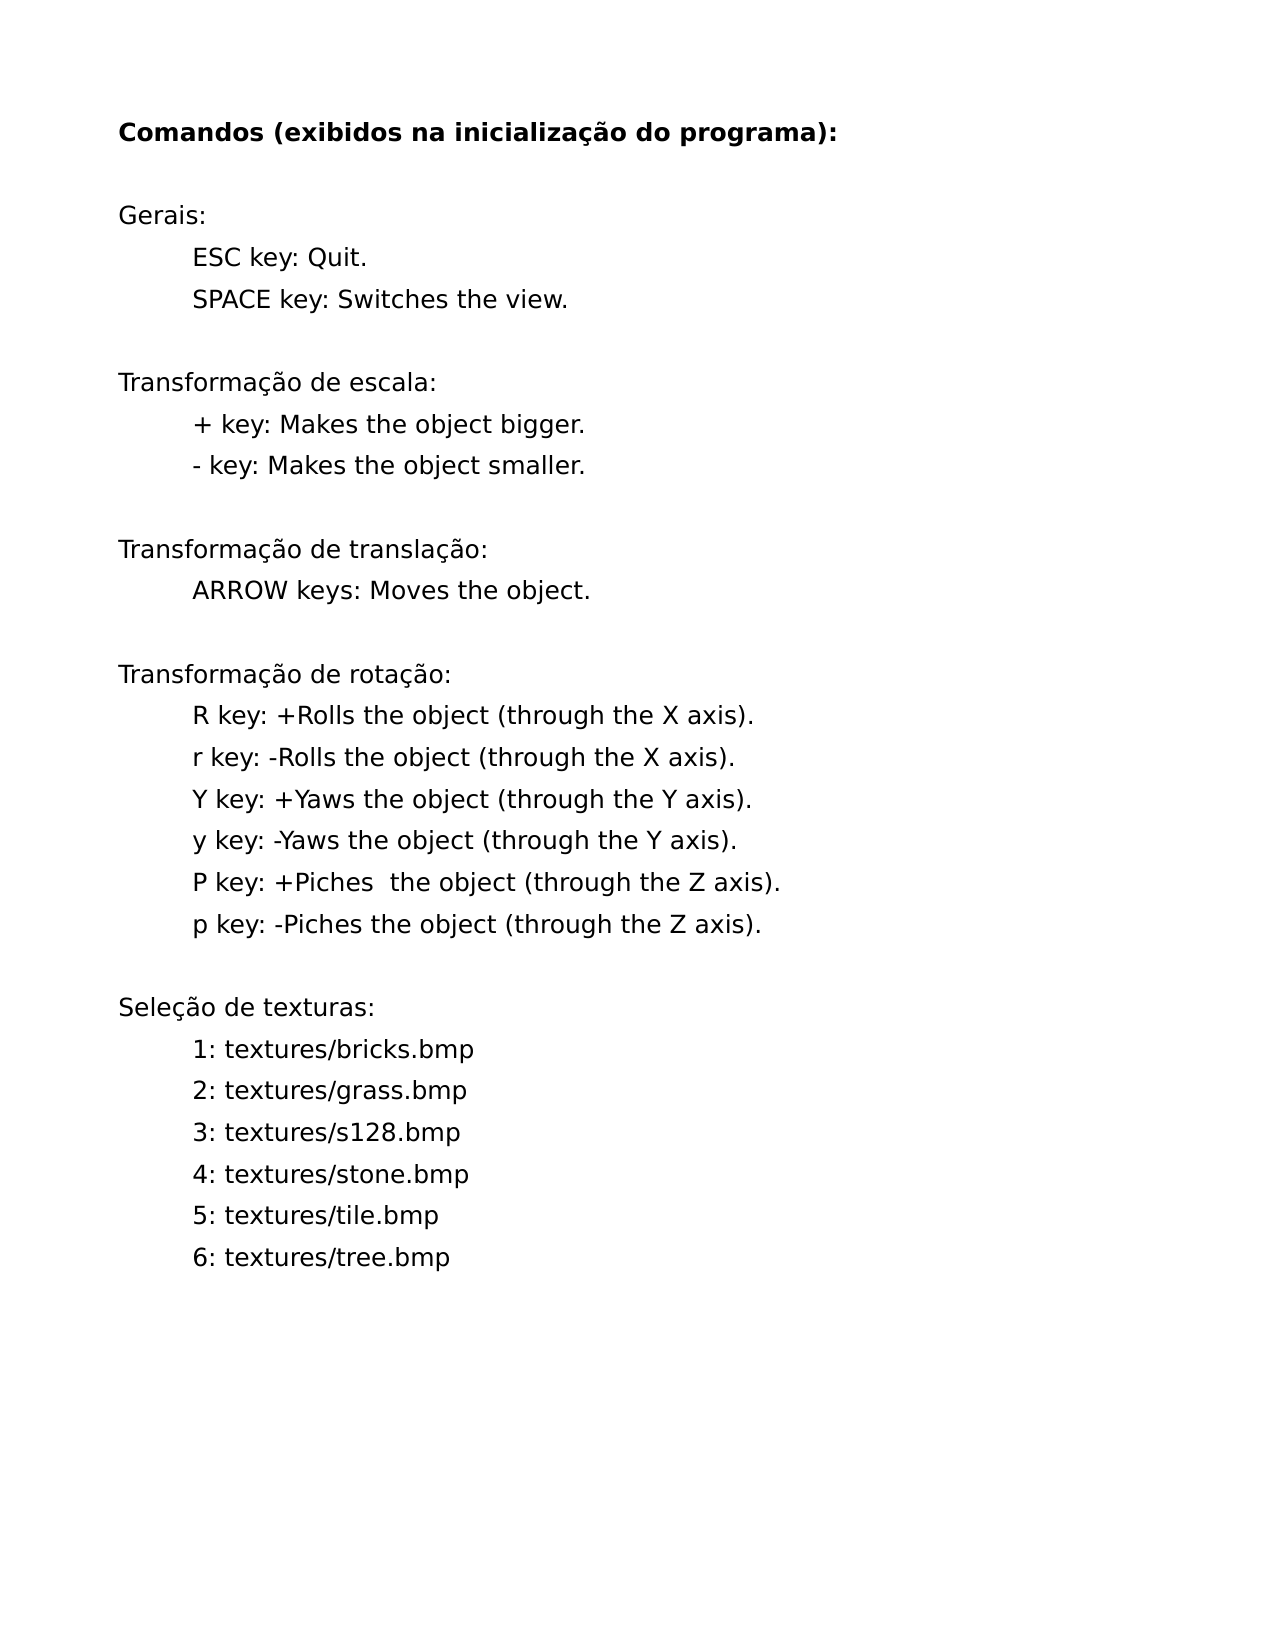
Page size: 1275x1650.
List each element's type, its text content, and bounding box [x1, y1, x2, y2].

text y key: -Yaws the object (through the Y axis). [192, 826, 1157, 856]
text Seleção de texturas: [118, 993, 1157, 1022]
text Gerais: [118, 201, 1157, 231]
text Comandos (exibidos na inicialização do programa): [118, 118, 1157, 147]
text - key: Makes the object smaller. [192, 451, 1157, 481]
text P key: +Piches the object (through the Z axis). [192, 868, 1157, 897]
text Transformação de rotação: [118, 660, 1157, 689]
text + key: Makes the object bigger. [192, 410, 1157, 439]
text 1: textures/bricks.bmp [192, 1035, 1157, 1064]
text p key: -Piches the object (through the Z axis). [192, 910, 1157, 939]
text R key: +Rolls the object (through the X axis). [192, 701, 1157, 731]
text 3: textures/s128.bmp [192, 1118, 1157, 1147]
text r key: -Rolls the object (through the X axis). [192, 743, 1157, 772]
text Transformação de escala: [118, 368, 1157, 397]
text SPACE key: Switches the view. [192, 285, 1157, 314]
text Y key: +Yaws the object (through the Y axis). [192, 785, 1157, 814]
text Transformação de translação: [118, 535, 1157, 564]
text ARROW keys: Moves the object. [192, 576, 1157, 606]
text ESC key: Quit. [192, 243, 1157, 272]
text 6: textures/tree.bmp [192, 1243, 1157, 1272]
text 4: textures/stone.bmp [192, 1160, 1157, 1189]
text 5: textures/tile.bmp [192, 1201, 1157, 1231]
text 2: textures/grass.bmp [192, 1076, 1157, 1106]
